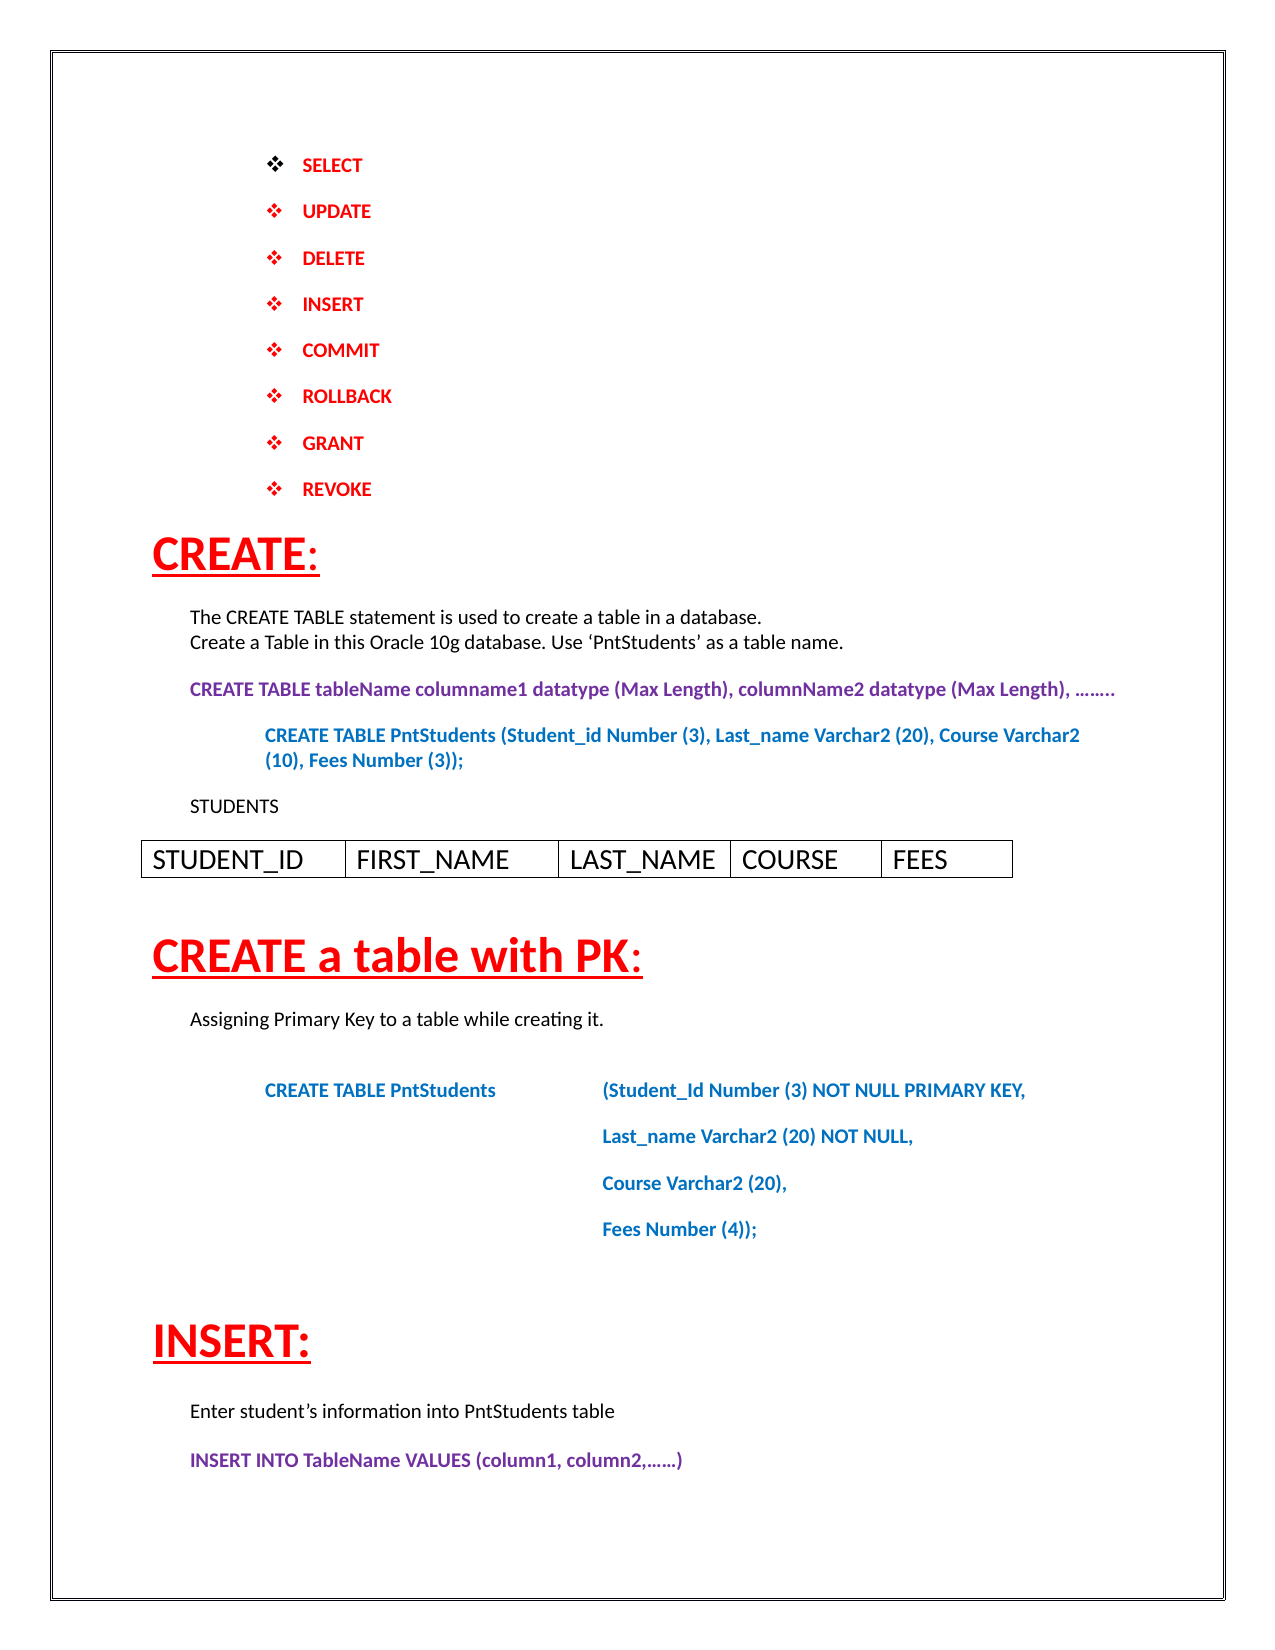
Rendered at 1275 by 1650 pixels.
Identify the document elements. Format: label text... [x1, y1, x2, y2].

table_header STUDENT_ID [142, 841, 345, 877]
text Assigning Primary Key to a table while creating it. [190, 1006, 1123, 1057]
text INSERT INTO TableName VALUES (column1, column2,……) [190, 1447, 1123, 1472]
text CREATE TABLE PntStudents (Student_Id Number (3) NOT NULL PRIMARY KEY, [265, 1077, 1123, 1103]
text Fees Number (4)); [265, 1216, 1123, 1242]
list DELETE [265, 245, 1123, 270]
text CREATE: [152, 522, 1123, 583]
text The CREATE TABLE statement is used to create a table in a database. Create a Table in this Oracle 10g database. Use ‘PntStudents’ as a table name. [190, 604, 1123, 655]
text CREATE TABLE tableName columname1 datatype (Max Length), columnName2 datatype (Max Length), …….. [190, 676, 1123, 701]
table_header FEES [882, 841, 1012, 877]
table_header FIRST_NAME [346, 841, 558, 877]
text INSERT: [152, 1309, 1123, 1370]
text Last_name Varchar2 (20) NOT NULL, [265, 1124, 1123, 1149]
list UPDATE [265, 198, 1123, 224]
list ROLLBACK [265, 383, 1123, 409]
text STUDENTS [190, 794, 1123, 819]
list REVOKE [265, 476, 1123, 501]
list INSERT [265, 291, 1123, 316]
text CREATE TABLE PntStudents (Student_id Number (3), Last_name Varchar2 (20), Course Varchar2 (10), Fees Number (3)); [265, 722, 1123, 773]
list COMMIT [265, 337, 1123, 363]
text Enter student’s information into PntStudents table [190, 1391, 1123, 1426]
table_header LAST_NAME [559, 841, 730, 877]
list SELECT [265, 152, 1123, 178]
list GRANT [265, 430, 1123, 455]
text Course Varchar2 (20), [265, 1170, 1123, 1195]
text CREATE a table with PK: [152, 924, 1123, 985]
table_header COURSE [731, 841, 881, 877]
